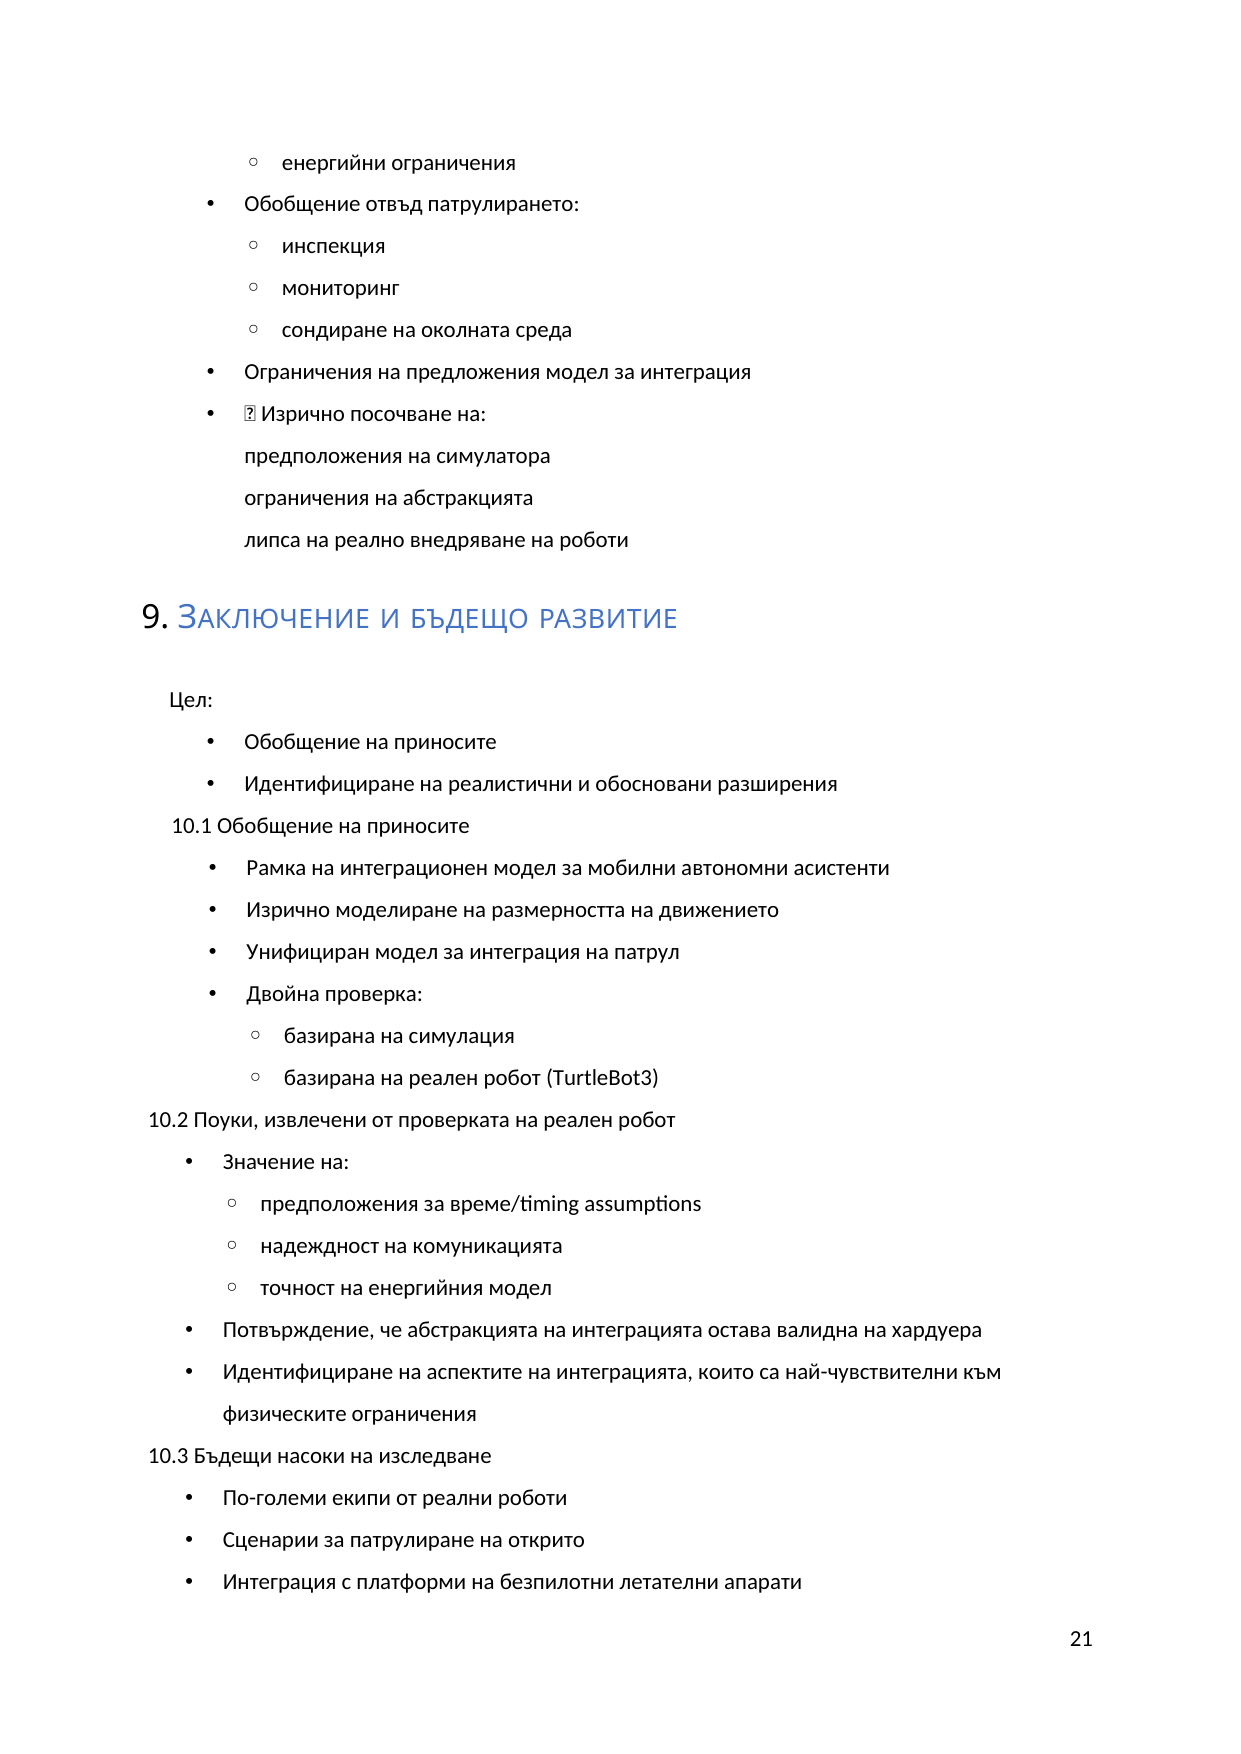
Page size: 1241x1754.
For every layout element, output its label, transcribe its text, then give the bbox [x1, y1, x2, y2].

list Обобщение на приносите [207, 727, 1093, 756]
list базирана на симулация [246, 1021, 1093, 1049]
list енергийни ограничения [244, 148, 1093, 176]
list Обобщение отвъд патрулирането: [207, 189, 1093, 218]
list Идентифициране на аспектите на интеграцията, които са най-чувствителни към физическите ограничения [185, 1357, 1093, 1427]
list мониторинг [244, 273, 1093, 302]
list Ограничения на предложения модел за интеграция [207, 357, 1093, 386]
list 📌 Изрично посочване на: предположения на симулатора ограничения на абстракцията липса на реално внедряване на роботи [207, 399, 1093, 553]
list Сценарии за патрулиране на открито [185, 1525, 1093, 1553]
list базирана на реален робот (TurtleBot3) [246, 1063, 1093, 1091]
list точност на енергийния модел [223, 1273, 1093, 1301]
text 10.1 Обобщение на приносите [171, 811, 1093, 839]
list Рамка на интеграционен модел за мобилни автономни асистенти [209, 853, 1093, 881]
list Потвърждение, че абстракцията на интеграцията остава валидна на хардуера [185, 1315, 1093, 1343]
list инспекция [244, 232, 1093, 259]
list По-големи екипи от реални роботи [185, 1483, 1093, 1511]
list Идентифициране на реалистични и обосновани разширения [207, 769, 1093, 797]
list надеждност на комуникацията [223, 1231, 1093, 1259]
title Заключение и бъдещо развитие [169, 592, 1093, 638]
list Двойна проверка: [209, 979, 1093, 1007]
list сондиране на околната среда [244, 316, 1093, 343]
text 10.3 Бъдещи насоки на изследване [148, 1441, 1093, 1469]
list Унифициран модел за интеграция на патрул [209, 937, 1093, 965]
list Значение на: [185, 1147, 1093, 1175]
text 10.2 Поуки, извлечени от проверката на реален робот [148, 1105, 1093, 1133]
text Цел: [169, 686, 1093, 713]
list Интеграция с платформи на безпилотни летателни апарати [185, 1567, 1093, 1595]
list предположения за време/timing assumptions [223, 1189, 1093, 1217]
list Изрично моделиране на размерността на движението [209, 895, 1093, 923]
